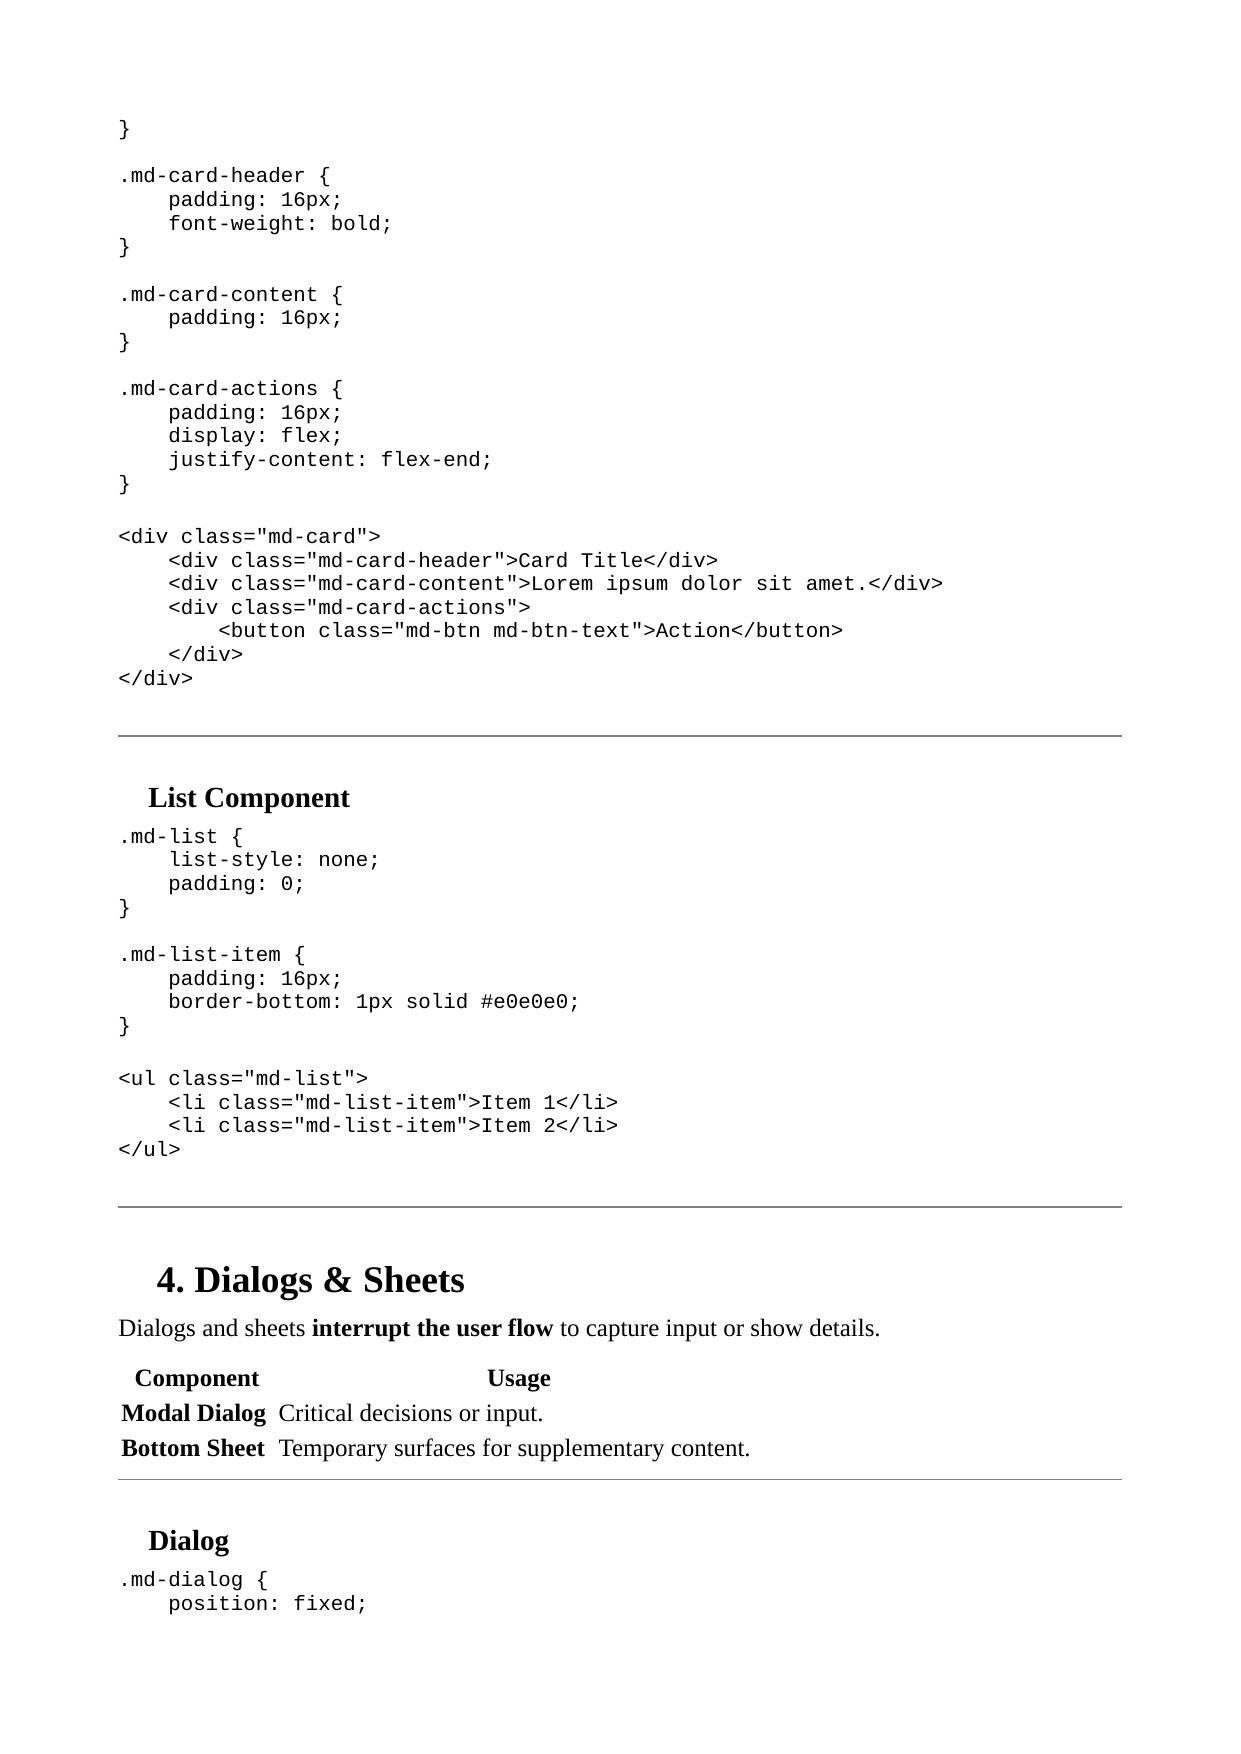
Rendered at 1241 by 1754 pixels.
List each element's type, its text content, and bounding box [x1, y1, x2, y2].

text <li class="md-list-item">Item 1</li> [118, 1092, 1122, 1115]
text <div class="md-card"> [118, 526, 1122, 549]
text <div class="md-card-header">Card Title</div> [118, 549, 1122, 573]
text <li class="md-list-item">Item 2</li> [118, 1115, 1122, 1139]
text Dialogs and sheets interrupt the user flow to capture input or show details. [118, 1313, 1122, 1342]
text </div> [118, 668, 1122, 691]
table_cell Bottom Sheet [118, 1430, 275, 1464]
table_header Component [118, 1361, 275, 1395]
table_header Usage [275, 1361, 762, 1395]
text .md-card-content { [118, 284, 1122, 307]
text padding: 16px; [118, 189, 1122, 213]
text position: fixed; [118, 1593, 1122, 1616]
subtitle ✅ 4. Dialogs & Sheets [118, 1257, 1122, 1300]
text } [118, 473, 1122, 496]
subtitle 📐 Dialog [118, 1523, 1122, 1557]
text padding: 0; [118, 873, 1122, 897]
table_cell Modal Dialog [118, 1395, 275, 1430]
text .md-list-item { [118, 944, 1122, 968]
text border-bottom: 1px solid #e0e0e0; [118, 991, 1122, 1015]
text <div class="md-card-actions"> [118, 597, 1122, 621]
text } [118, 897, 1122, 920]
text } [118, 1015, 1122, 1039]
subtitle 📐 List Component [118, 780, 1122, 813]
text } [118, 236, 1122, 260]
text font-weight: bold; [118, 213, 1122, 236]
text </ul> [118, 1139, 1122, 1163]
text padding: 16px; [118, 307, 1122, 331]
text } [118, 118, 1122, 142]
table_cell Critical decisions or input. [275, 1395, 762, 1430]
text <div class="md-card-content">Lorem ipsum dolor sit amet.</div> [118, 573, 1122, 597]
text </div> [118, 644, 1122, 668]
table_cell Temporary surfaces for supplementary content. [275, 1430, 762, 1464]
text .md-list { [118, 826, 1122, 849]
text } [118, 331, 1122, 354]
text justify-content: flex-end; [118, 449, 1122, 473]
text list-style: none; [118, 849, 1122, 873]
text .md-card-header { [118, 165, 1122, 189]
text padding: 16px; [118, 402, 1122, 426]
text .md-dialog { [118, 1569, 1122, 1593]
text padding: 16px; [118, 968, 1122, 991]
text display: flex; [118, 426, 1122, 449]
text <button class="md-btn md-btn-text">Action</button> [118, 621, 1122, 644]
text <ul class="md-list"> [118, 1068, 1122, 1092]
text .md-card-actions { [118, 378, 1122, 402]
